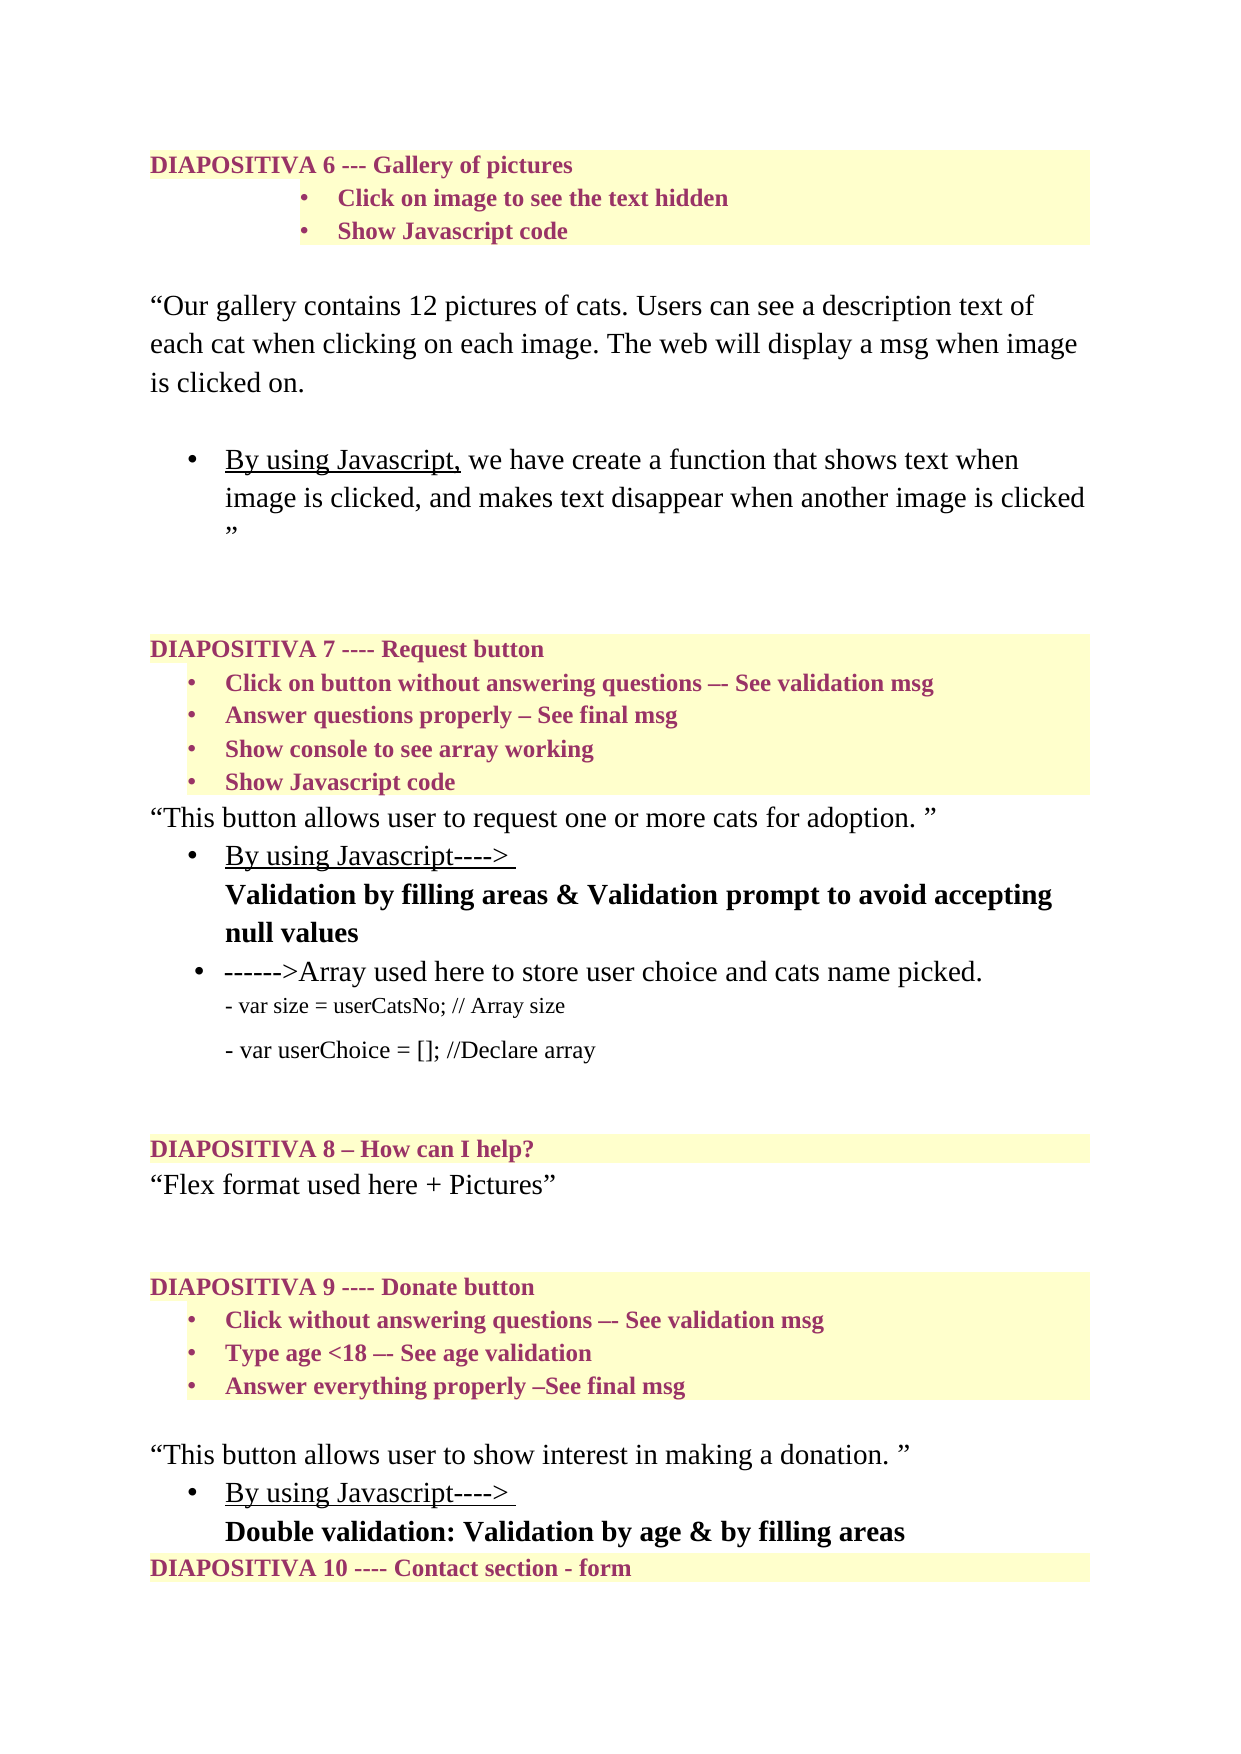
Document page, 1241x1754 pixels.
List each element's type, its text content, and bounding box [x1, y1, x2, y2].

list Answer everything properly –See final msg [187, 1371, 1090, 1400]
list Show Javascript code [300, 216, 1090, 245]
list Click on image to see the text hidden [300, 183, 1090, 212]
text DIAPOSITIVA 7 ---- Request button [150, 634, 1090, 663]
list Show console to see array working [187, 734, 1090, 762]
list ------>Array used here to store user choice and cats name picked. [194, 954, 1090, 988]
text DIAPOSITIVA 8 – How can I help? [150, 1134, 1090, 1163]
list By using Javascript----> [187, 838, 1090, 872]
text - var size = userCatsNo; // Array size [225, 993, 1090, 1019]
list By using Javascript----> [187, 1476, 1090, 1509]
text Double validation: Validation by age & by filling areas [150, 1514, 1090, 1548]
text DIAPOSITIVA 10 ---- Contact section - form [150, 1553, 1090, 1582]
list Answer questions properly – See final msg [187, 701, 1090, 729]
list By using Javascript, we have create a function that shows text when image is clicked, and makes text disappear when another image is clicked ” [187, 442, 1090, 552]
text “Flex format used here + Pictures” [150, 1167, 1090, 1201]
list Show Javascript code [187, 767, 1090, 795]
list Click without answering questions –- See validation msg [187, 1305, 1090, 1334]
text DIAPOSITIVA 9 ---- Donate button [150, 1272, 1090, 1301]
text “This button allows user to show interest in making a donation. ” [150, 1437, 1090, 1471]
list Type age <18 –- See age validation [187, 1338, 1090, 1367]
text “Our gallery contains 12 pictures of cats. Users can see a description text of each cat when clicking on each image. The web will display a msg when image is clicked on. [150, 288, 1090, 398]
list Click on button without answering questions –- See validation msg [187, 668, 1090, 696]
text - var userChoice = []; //Declare array [225, 1035, 1090, 1064]
list Validation by filling areas & Validation prompt to avoid accepting null values [187, 877, 1090, 949]
text “This button allows user to request one or more cats for adoption. ” [150, 800, 1090, 833]
text DIAPOSITIVA 6 --- Gallery of pictures [150, 150, 1090, 179]
